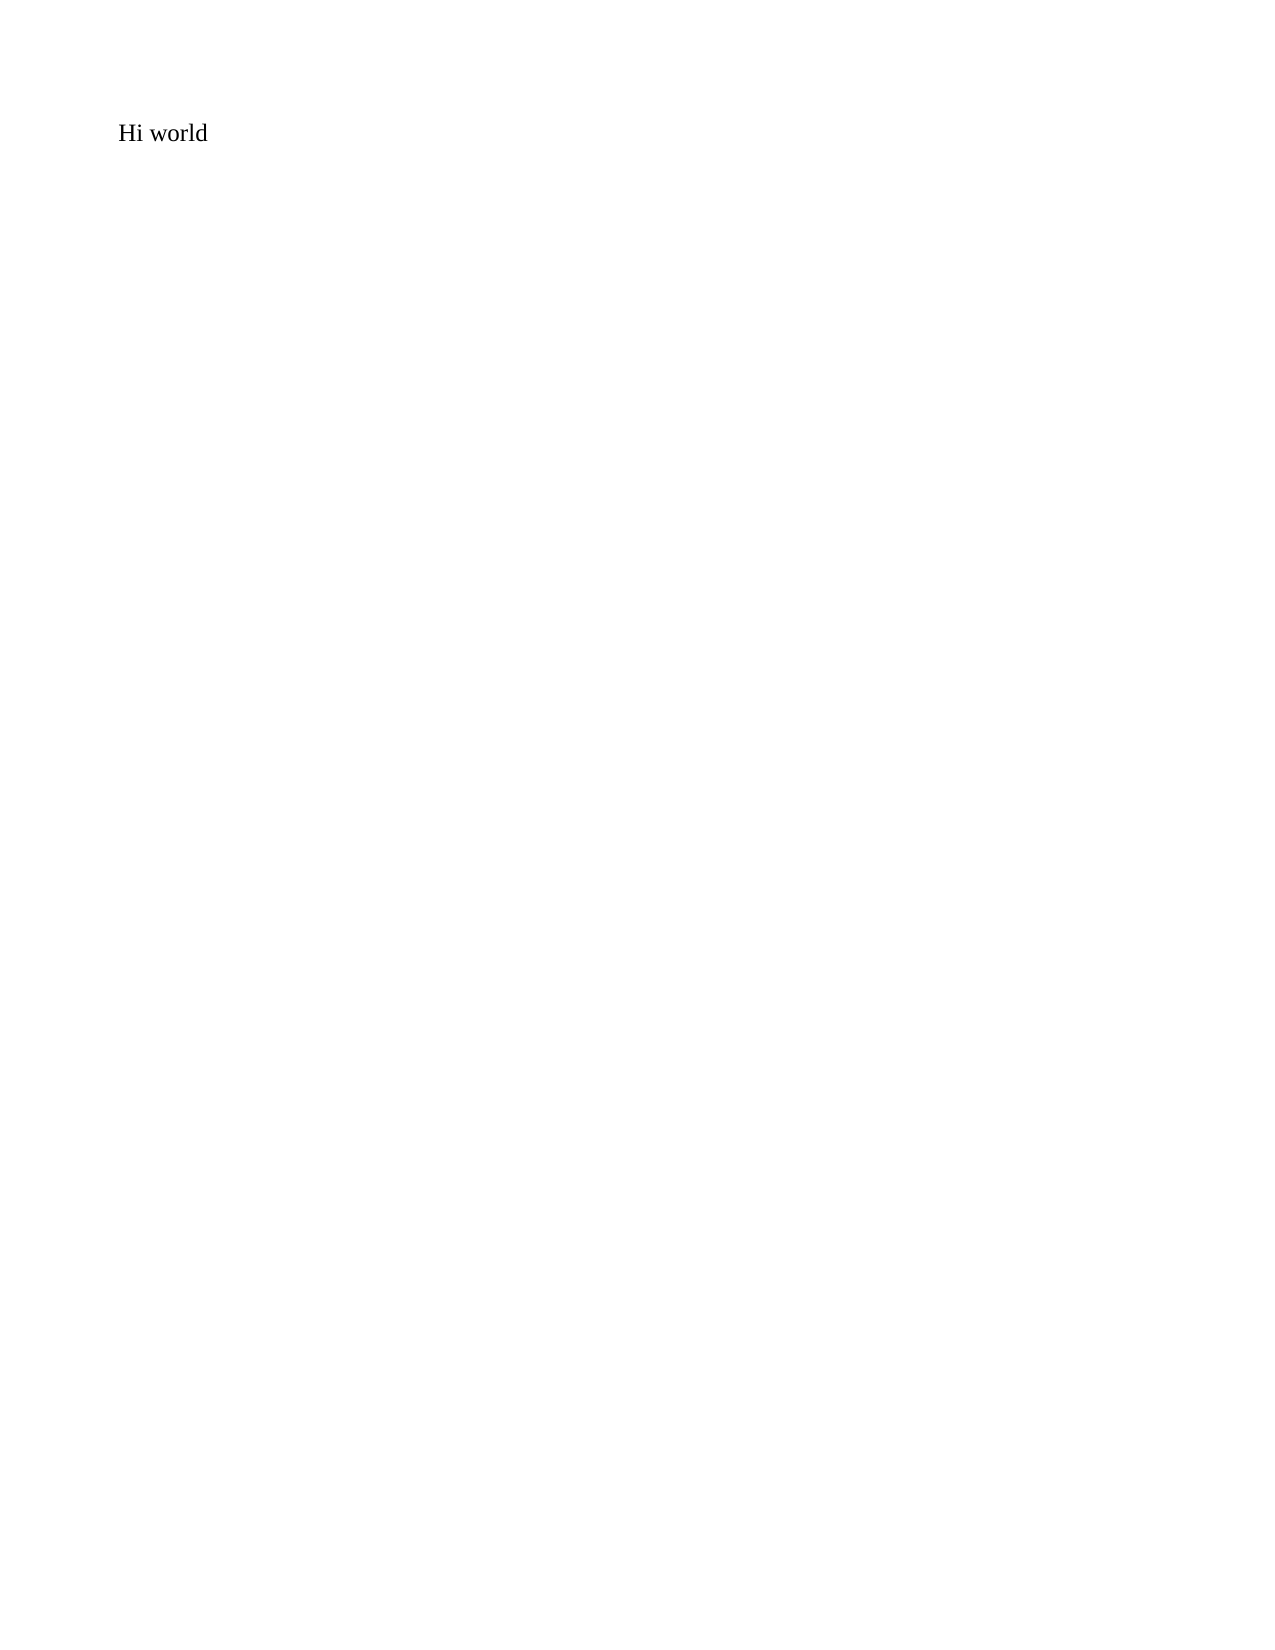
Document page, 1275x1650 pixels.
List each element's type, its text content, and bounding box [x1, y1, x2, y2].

text Hi world [118, 118, 1157, 147]
